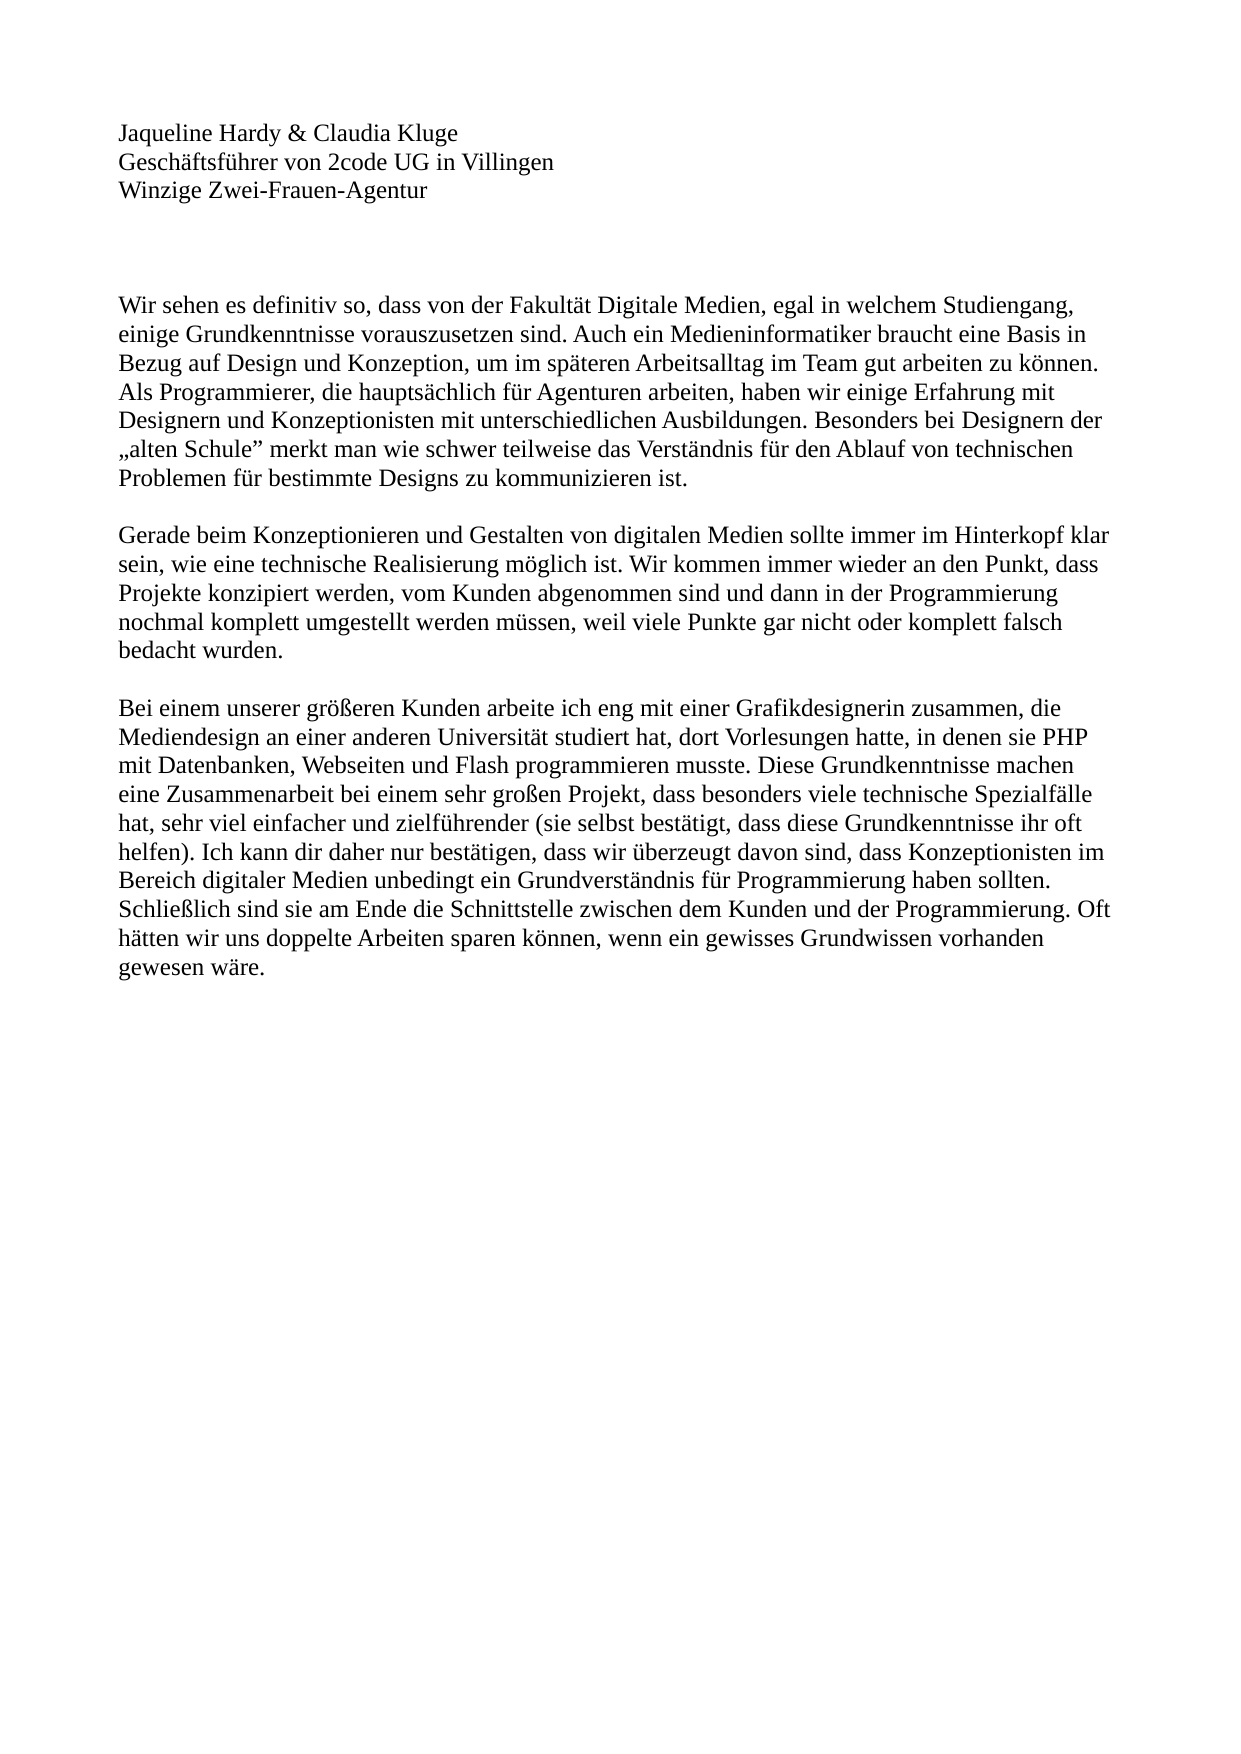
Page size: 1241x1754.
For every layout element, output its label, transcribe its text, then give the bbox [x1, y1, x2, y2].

text Jaqueline Hardy & Claudia Kluge [118, 118, 1122, 147]
text Wir sehen es definitiv so, dass von der Fakultät Digitale Medien, egal in welchem Studiengang, einige Grundkenntnisse vorauszusetzen sind. Auch ein Medieninformatiker braucht eine Basis in Bezug auf Design und Konzeption, um im späteren Arbeitsalltag im Team gut arbeiten zu können. Als Programmierer, die hauptsächlich für Agenturen arbeiten, haben wir einige Erfahrung mit Designern und Konzeptionisten mit unterschiedlichen Ausbildungen. Besonders bei Designern der „alten Schule” merkt man wie schwer teilweise das Verständnis für den Ablauf von technischen Problemen für bestimmte Designs zu kommunizieren ist. [118, 291, 1122, 492]
text Winzige Zwei-Frauen-Agentur [118, 176, 1122, 204]
text Geschäftsführer von 2code UG in Villingen [118, 147, 1122, 176]
text Gerade beim Konzeptionieren und Gestalten von digitalen Medien sollte immer im Hinterkopf klar sein, wie eine technische Realisierung möglich ist. Wir kommen immer wieder an den Punkt, dass Projekte konzipiert werden, vom Kunden abgenommen sind und dann in der Programmierung nochmal komplett umgestellt werden müssen, weil viele Punkte gar nicht oder komplett falsch bedacht wurden. [118, 521, 1122, 664]
text Bei einem unserer größeren Kunden arbeite ich eng mit einer Grafikdesignerin zusammen, die Mediendesign an einer anderen Universität studiert hat, dort Vorlesungen hatte, in denen sie PHP mit Datenbanken, Webseiten und Flash programmieren musste. Diese Grundkenntnisse machen eine Zusammenarbeit bei einem sehr großen Projekt, dass besonders viele technische Spezialfälle hat, sehr viel einfacher und zielführender (sie selbst bestätigt, dass diese Grundkenntnisse ihr oft helfen). Ich kann dir daher nur bestätigen, dass wir überzeugt davon sind, dass Konzeptionisten im Bereich digitaler Medien unbedingt ein Grundverständnis für Programmierung haben sollten. Schließlich sind sie am Ende die Schnittstelle zwischen dem Kunden und der Programmierung. Oft hätten wir uns doppelte Arbeiten sparen können, wenn ein gewisses Grundwissen vorhanden gewesen wäre. [118, 693, 1122, 981]
